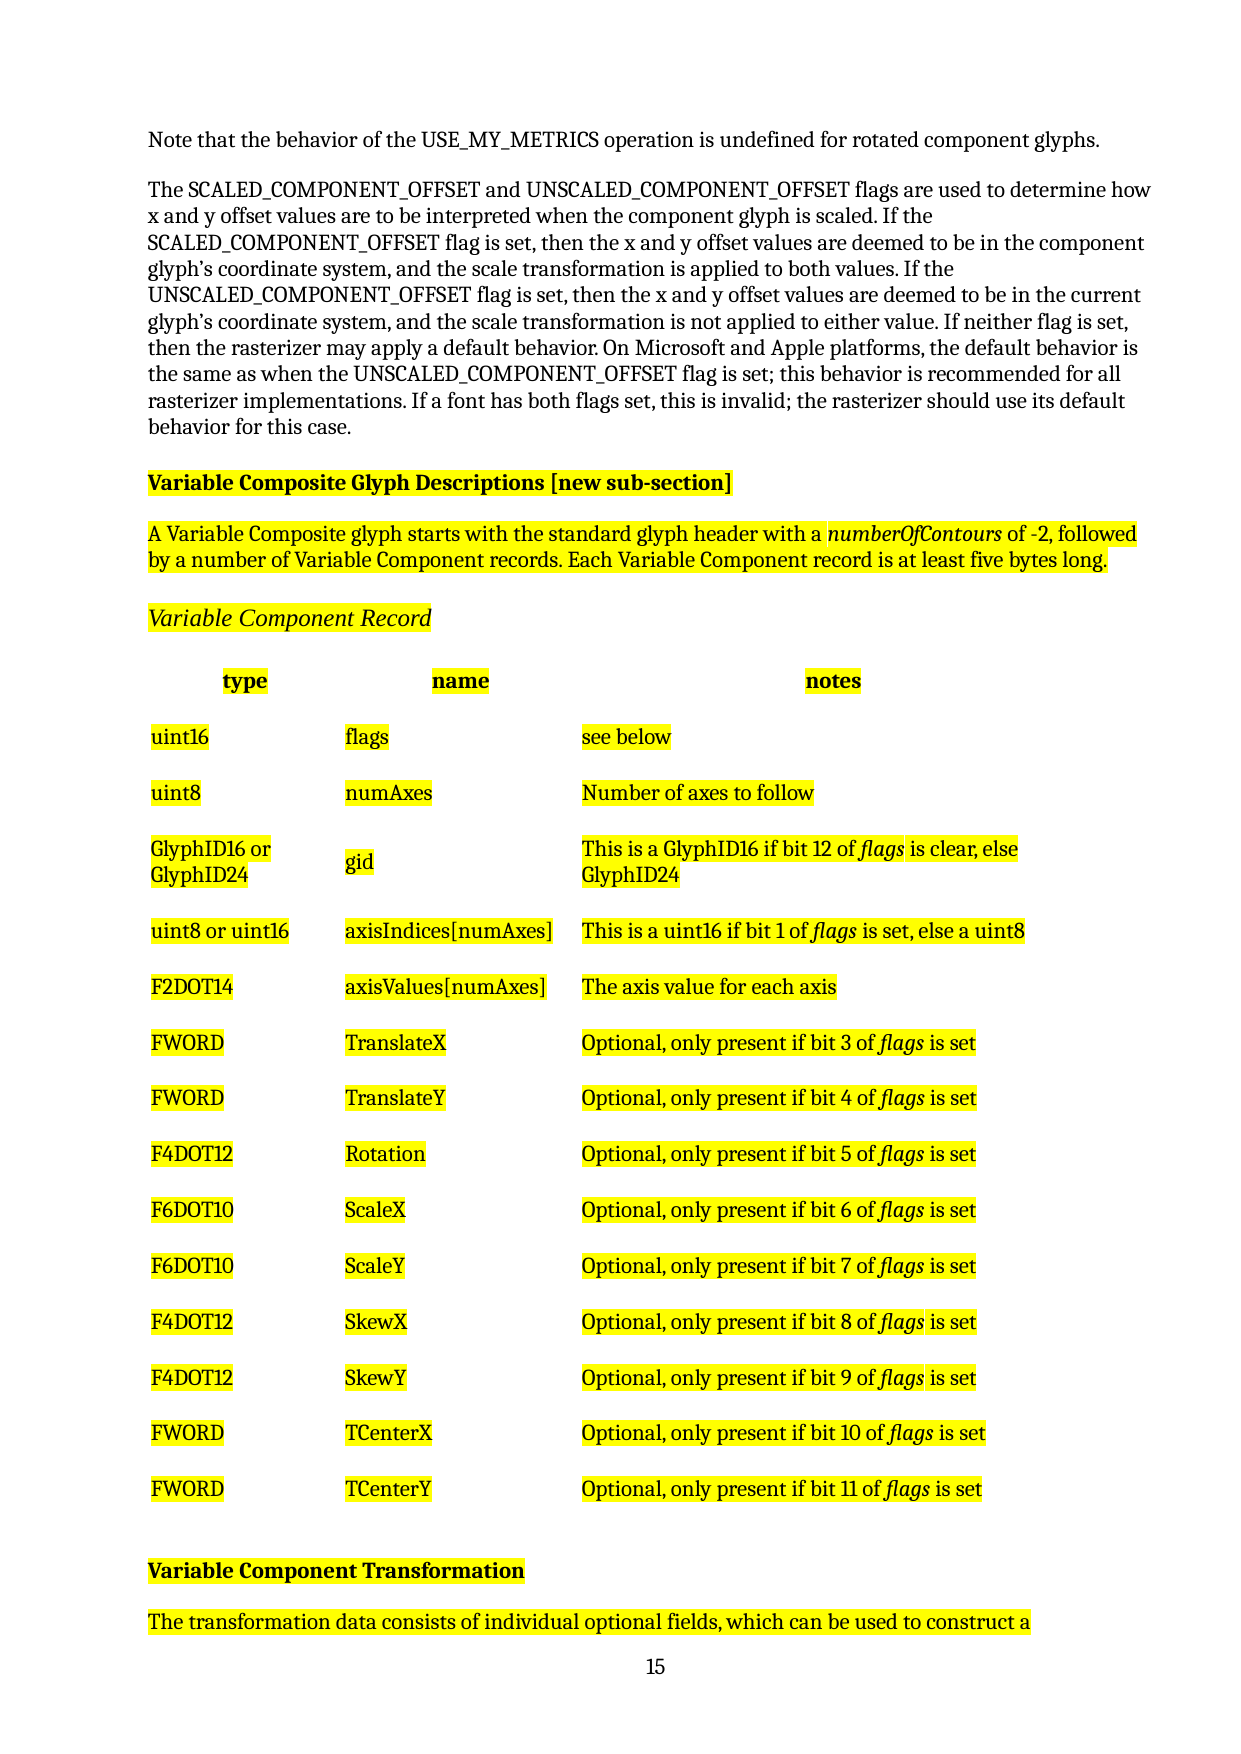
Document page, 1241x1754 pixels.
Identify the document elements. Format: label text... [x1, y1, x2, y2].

table_cell uint16 [148, 721, 342, 777]
table_cell TCenterY [342, 1473, 579, 1529]
table_cell axisValues[numAxes] [342, 971, 579, 1026]
table_cell F4DOT12 [148, 1138, 342, 1194]
subtitle Variable Composite Glyph Descriptions [new sub-section] [148, 469, 1163, 496]
table_cell Optional, only present if bit 9 of flags is set [579, 1361, 1088, 1417]
table_header type [148, 665, 342, 721]
table_cell F2DOT14 [148, 971, 342, 1026]
table_cell Optional, only present if bit 11 of flags is set [579, 1473, 1088, 1529]
table_header name [342, 665, 579, 721]
table_cell see below [579, 721, 1088, 777]
table_cell SkewX [342, 1306, 579, 1361]
table_cell Optional, only present if bit 10 of flags is set [579, 1417, 1088, 1473]
table_cell GlyphID16 or GlyphID24 [148, 833, 342, 915]
table_cell The axis value for each axis [579, 971, 1088, 1026]
table_cell This is a uint16 if bit 1 of flags is set, else a uint8 [579, 915, 1088, 971]
table_cell gid [342, 833, 579, 915]
table_cell Optional, only present if bit 4 of flags is set [579, 1082, 1088, 1138]
table_cell FWORD [148, 1026, 342, 1082]
table_cell Rotation [342, 1138, 579, 1194]
text The transformation data consists of individual optional fields, which can be used to construct a [148, 1609, 1163, 1635]
text Variable Component Record [148, 603, 1163, 632]
table_cell ScaleX [342, 1194, 579, 1250]
table_cell F6DOT10 [148, 1250, 342, 1306]
table_cell Optional, only present if bit 3 of flags is set [579, 1026, 1088, 1082]
table_cell FWORD [148, 1417, 342, 1473]
table_cell SkewY [342, 1361, 579, 1417]
table_cell uint8 or uint16 [148, 915, 342, 971]
table_cell FWORD [148, 1082, 342, 1138]
table_cell ScaleY [342, 1250, 579, 1306]
table_cell numAxes [342, 777, 579, 832]
table_cell Optional, only present if bit 7 of flags is set [579, 1250, 1088, 1306]
table_cell FWORD [148, 1473, 342, 1529]
table_cell axisIndices[numAxes] [342, 915, 579, 971]
text Note that the behavior of the USE_MY_METRICS operation is undefined for rotated component glyphs. [148, 127, 1163, 153]
subtitle Variable Component Transformation [148, 1558, 1163, 1584]
table_cell This is a GlyphID16 if bit 12 of flags is clear, else GlyphID24 [579, 833, 1088, 915]
table_cell F4DOT12 [148, 1361, 342, 1417]
table_cell Number of axes to follow [579, 777, 1088, 832]
table_cell TranslateY [342, 1082, 579, 1138]
table_cell Optional, only present if bit 8 of flags is set [579, 1306, 1088, 1361]
text A Variable Composite glyph starts with the standard glyph header with a numberOfContours of -2, followed by a number of Variable Component records. Each Variable Component record is at least five bytes long. [148, 521, 1163, 573]
table_header notes [579, 665, 1088, 721]
table_cell Optional, only present if bit 5 of flags is set [579, 1138, 1088, 1194]
table_cell TCenterX [342, 1417, 579, 1473]
table_cell uint8 [148, 777, 342, 832]
table_cell F4DOT12 [148, 1306, 342, 1361]
text The SCALED_COMPONENT_OFFSET and UNSCALED_COMPONENT_OFFSET flags are used to determine how x and y offset values are to be interpreted when the component glyph is scaled. If the SCALED_COMPONENT_OFFSET flag is set, then the x and y offset values are deemed to be in the component glyph’s coordinate system, and the scale transformation is applied to both values. If the UNSCALED_COMPONENT_OFFSET flag is set, then the x and y offset values are deemed to be in the current glyph’s coordinate system, and the scale transformation is not applied to either value. If neither flag is set, then the rasterizer may apply a default behavior. On Microsoft and Apple platforms, the default behavior is the same as when the UNSCALED_COMPONENT_OFFSET flag is set; this behavior is recommended for all rasterizer implementations. If a font has both flags set, this is invalid; the rasterizer should use its default behavior for this case. [148, 177, 1163, 440]
table_cell TranslateX [342, 1026, 579, 1082]
table_cell F6DOT10 [148, 1194, 342, 1250]
table_cell Optional, only present if bit 6 of flags is set [579, 1194, 1088, 1250]
table_cell flags [342, 721, 579, 777]
